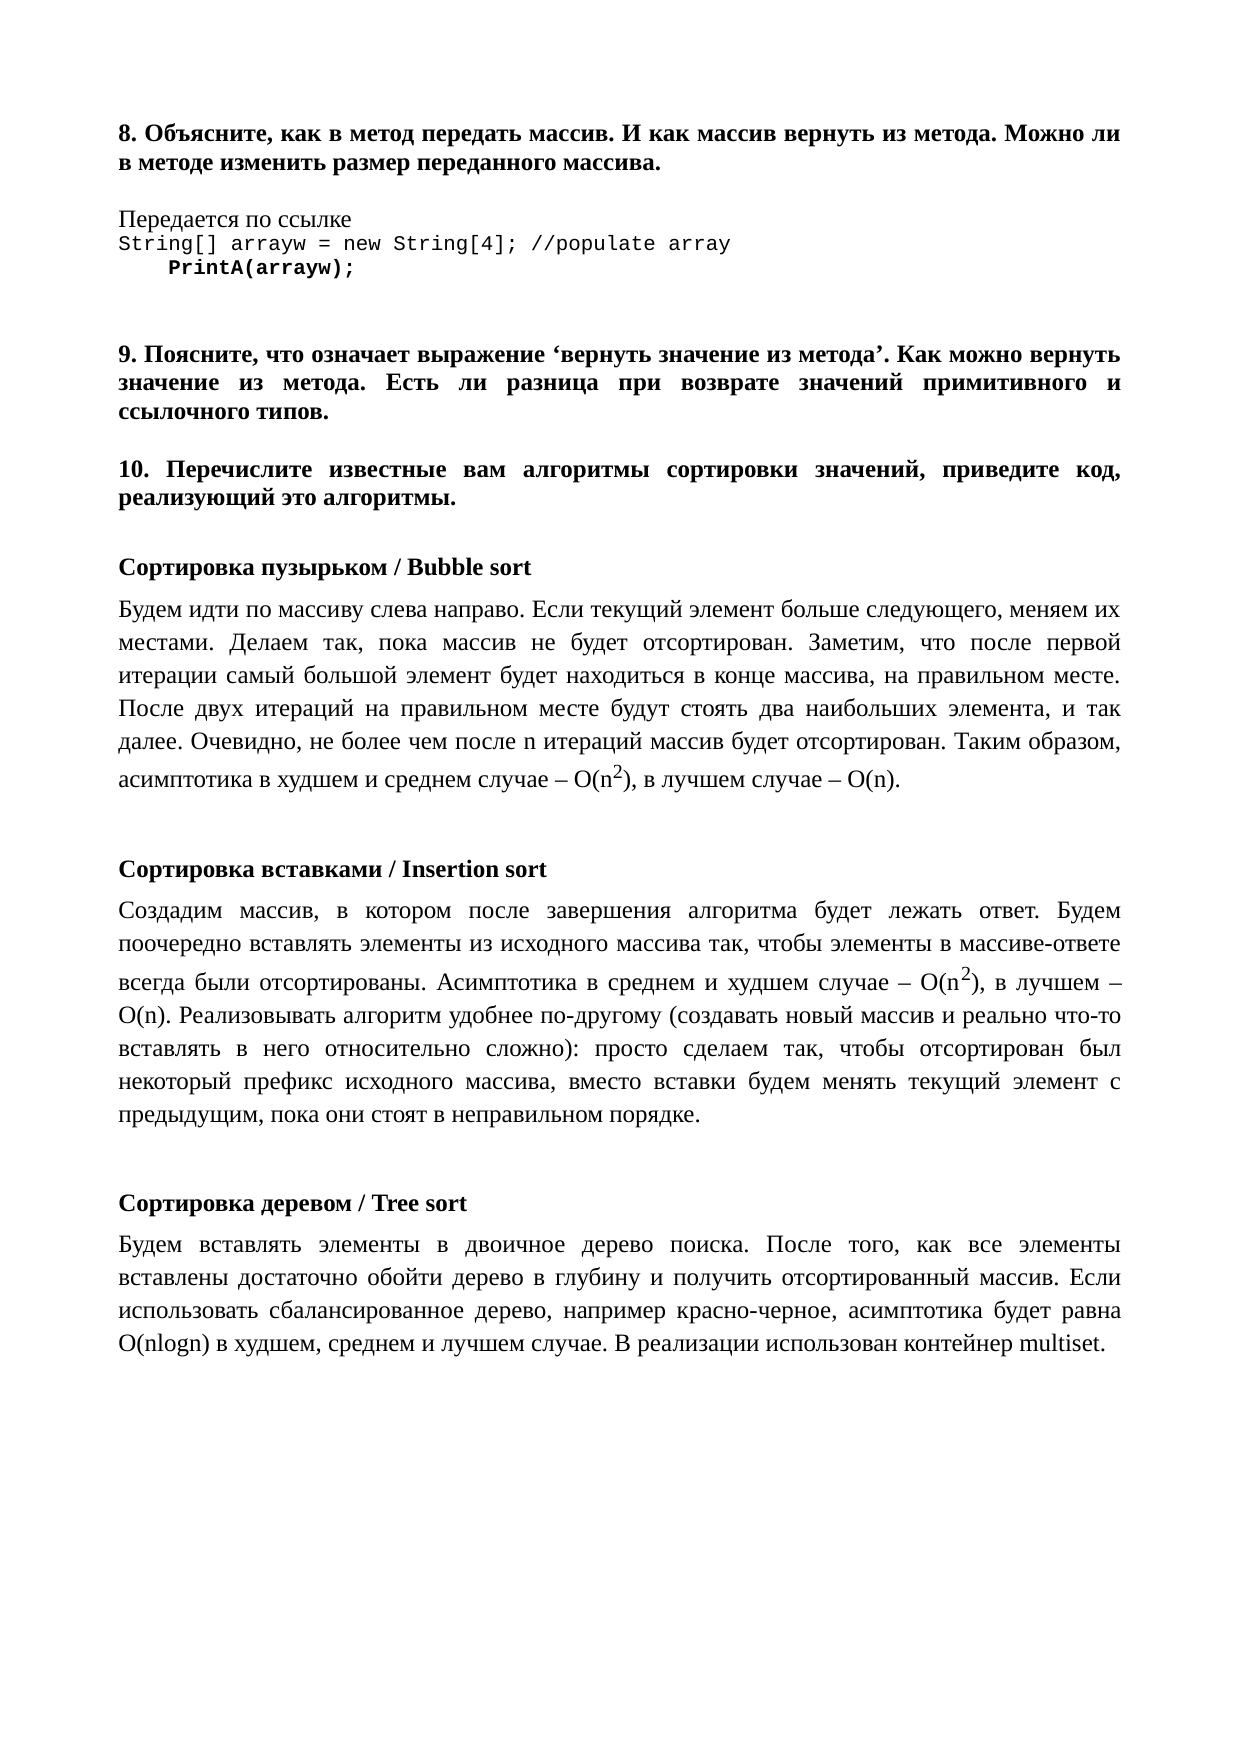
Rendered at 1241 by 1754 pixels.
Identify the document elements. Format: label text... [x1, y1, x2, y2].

subtitle Сортировка вставками / Insertion sort [118, 854, 1122, 883]
text 10. Перечислите известные вам алгоритмы сортировки значений, приведите код, реализующий это алгоритмы. [118, 454, 1122, 511]
subtitle Сортировка деревом / Tree sort [118, 1188, 1122, 1216]
text Передается по ссылке [118, 204, 1122, 233]
text 8. Объясните, как в метод передать массив. И как массив вернуть из метода. Можно ли в методе изменить размер переданного массива. [118, 118, 1122, 176]
subtitle Сортировка пузырьком / Bubble sort [118, 552, 1122, 581]
text Будем идти по массиву слева направо. Если текущий элемент больше следующего, меняем их местами. Делаем так, пока массив не будет отсортирован. Заметим, что после первой итерации самый большой элемент будет находиться в конце массива, на правильном месте. После двух итераций на правильном месте будут стоять два наибольших элемента, и так далее. Очевидно, не более чем после n итераций массив будет отсортирован. Таким образом, асимптотика в худшем и среднем случае – O(n2), в лучшем случае – O(n). [118, 594, 1122, 793]
text Будем вставлять элементы в двоичное дерево поиска. После того, как все элементы вставлены достаточно обойти дерево в глубину и получить отсортированный массив. Если использовать сбалансированное дерево, например красно-черное, асимптотика будет равна O(nlogn) в худшем, среднем и лучшем случае. В реализации использован контейнер multiset. [118, 1229, 1122, 1357]
text 9. Поясните, что означает выражение ‘вернуть значение из метода’. Как можно вернуть значение из метода. Есть ли разница при возврате значений примитивного и ссылочного типов. [118, 339, 1122, 425]
text String[] arrayw = new String[4]; //populate array [118, 233, 1122, 257]
text Создадим массив, в котором после завершения алгоритма будет лежать ответ. Будем поочередно вставлять элементы из исходного массива так, чтобы элементы в массиве-ответе всегда были отсортированы. Асимптотика в среднем и худшем случае – O(n2), в лучшем – O(n). Реализовывать алгоритм удобнее по-другому (создавать новый массив и реально что-то вставлять в него относительно сложно): просто сделаем так, чтобы отсортирован был некоторый префикс исходного массива, вместо вставки будем менять текущий элемент с предыдущим, пока они стоят в неправильном порядке. [118, 895, 1122, 1127]
text PrintA(arrayw); [118, 257, 1122, 280]
